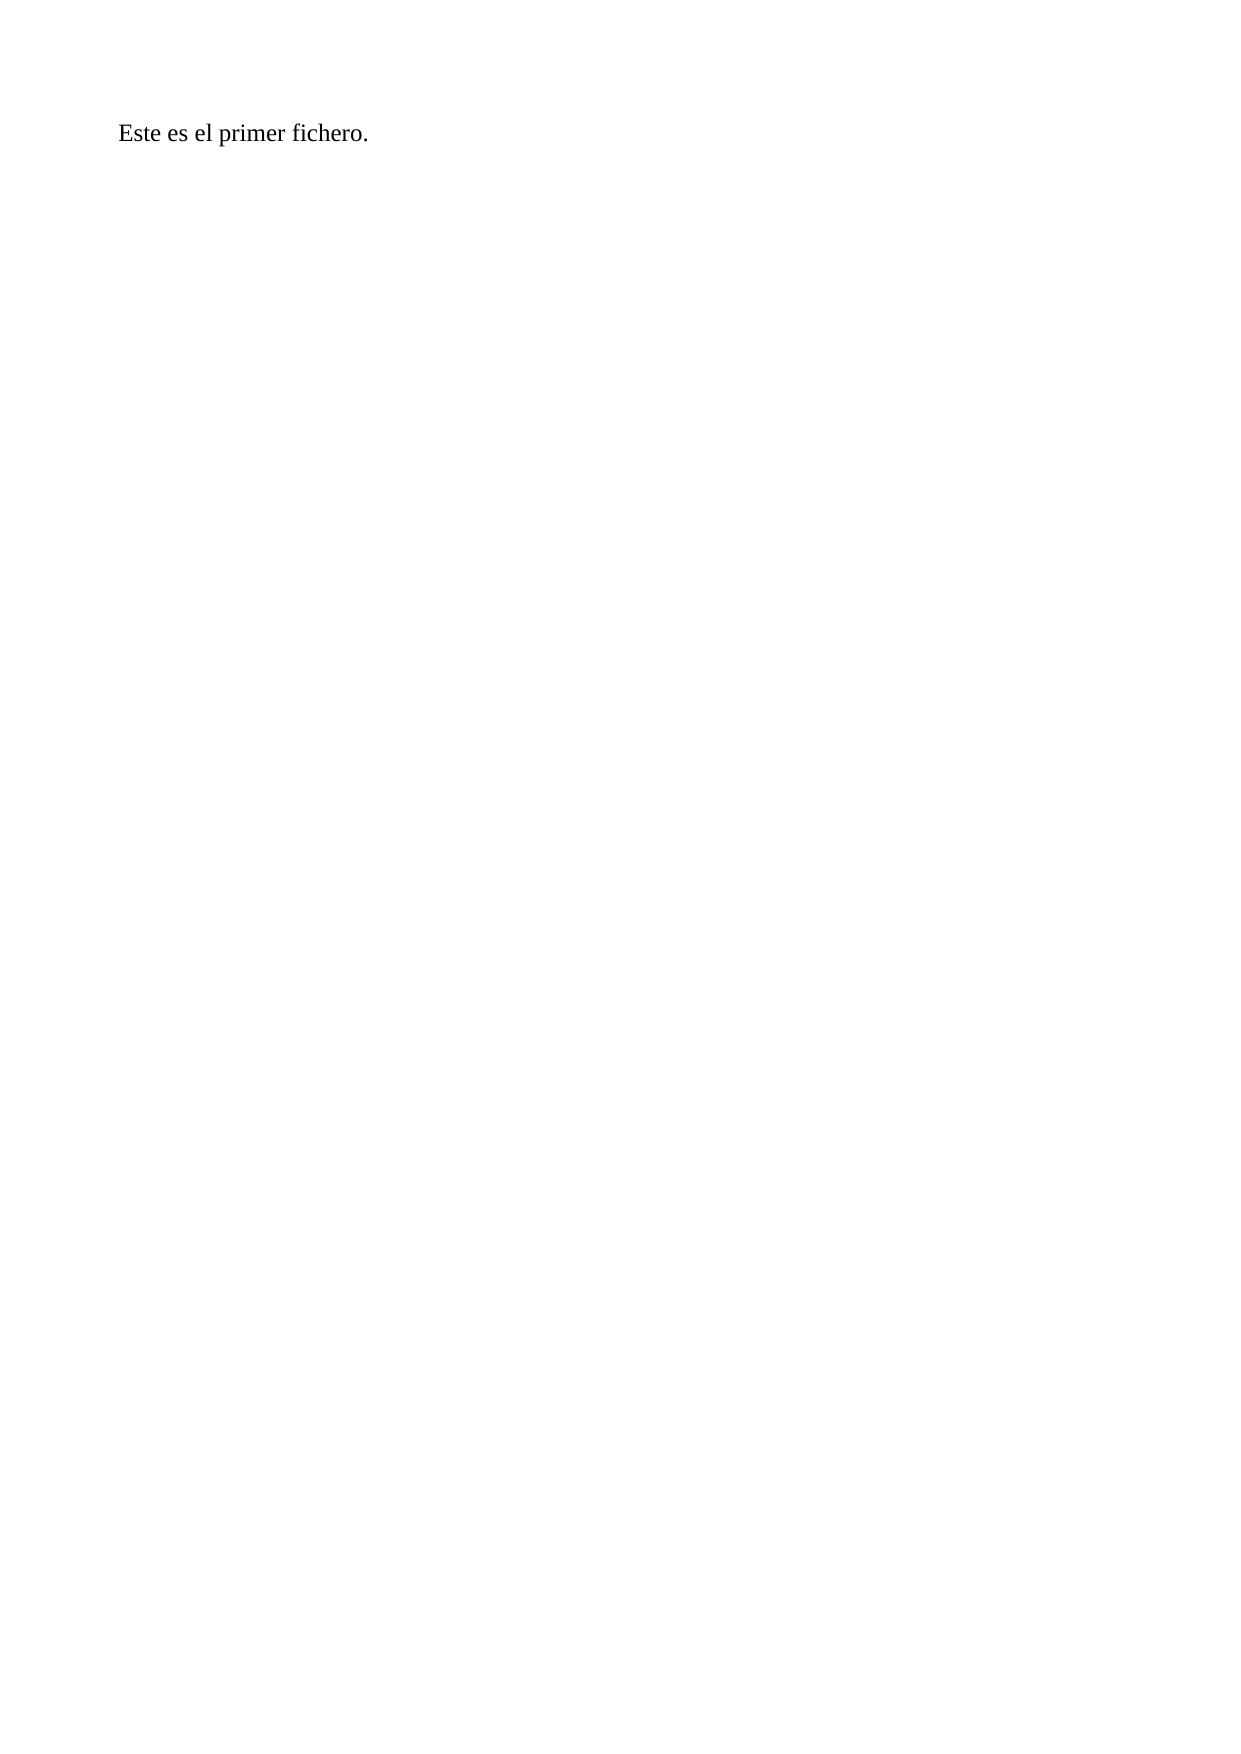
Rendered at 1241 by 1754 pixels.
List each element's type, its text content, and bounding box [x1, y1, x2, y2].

text Este es el primer fichero. [118, 118, 1122, 147]
